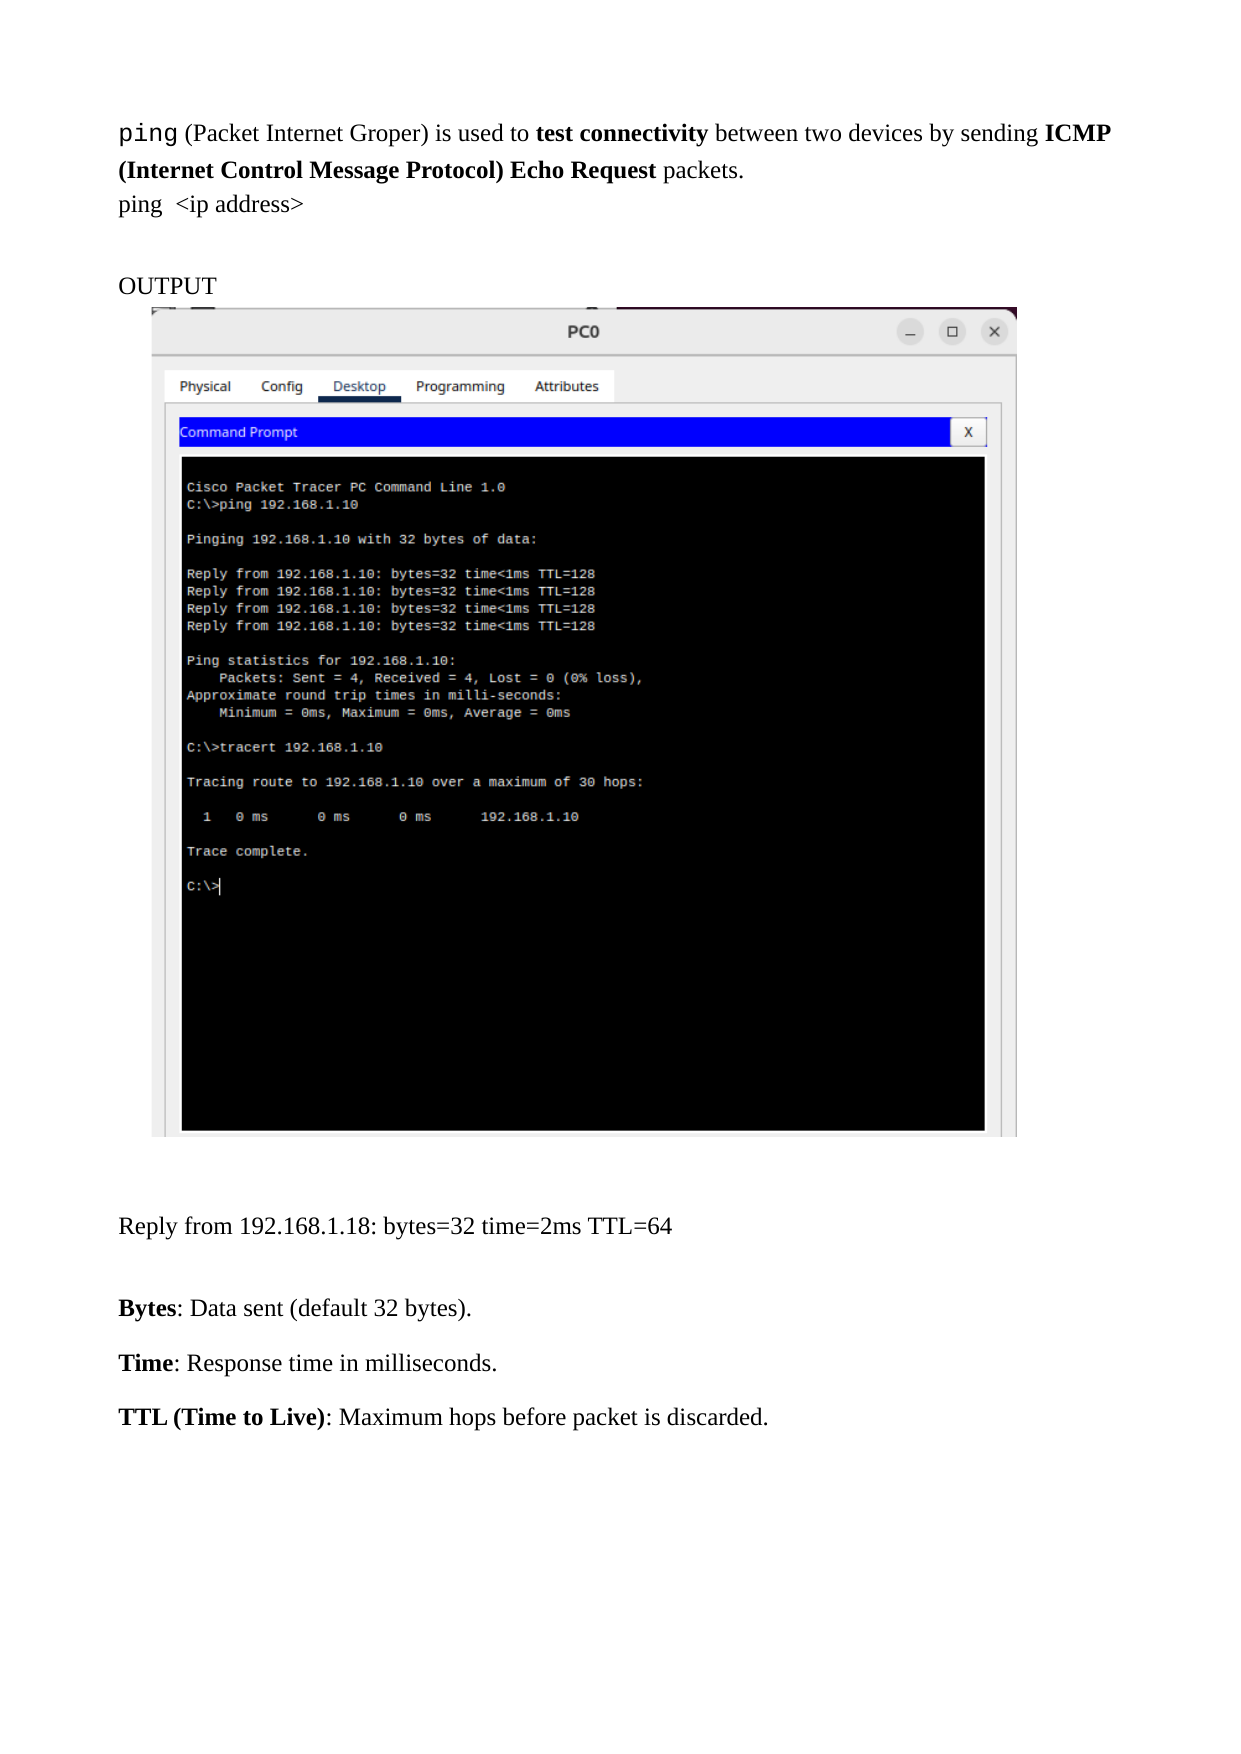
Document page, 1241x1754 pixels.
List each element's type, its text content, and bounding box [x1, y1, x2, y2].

text Reply from 192.168.1.18: bytes=32 time=2ms TTL=64 [118, 1211, 1122, 1240]
text OUTPUT [118, 271, 1122, 300]
text Bytes: Data sent (default 32 bytes). [118, 1293, 1122, 1322]
picture [151, 307, 1017, 1137]
text ping <ip address> [118, 189, 1122, 218]
text Time: Response time in milliseconds. [118, 1348, 1122, 1376]
text TTL (Time to Live): Maximum hops before packet is discarded. [118, 1402, 1122, 1431]
text ping (Packet Internet Groper) is used to test connectivity between two devices by sending ICMP (Internet Control Message Protocol) Echo Request packets. [118, 118, 1122, 183]
